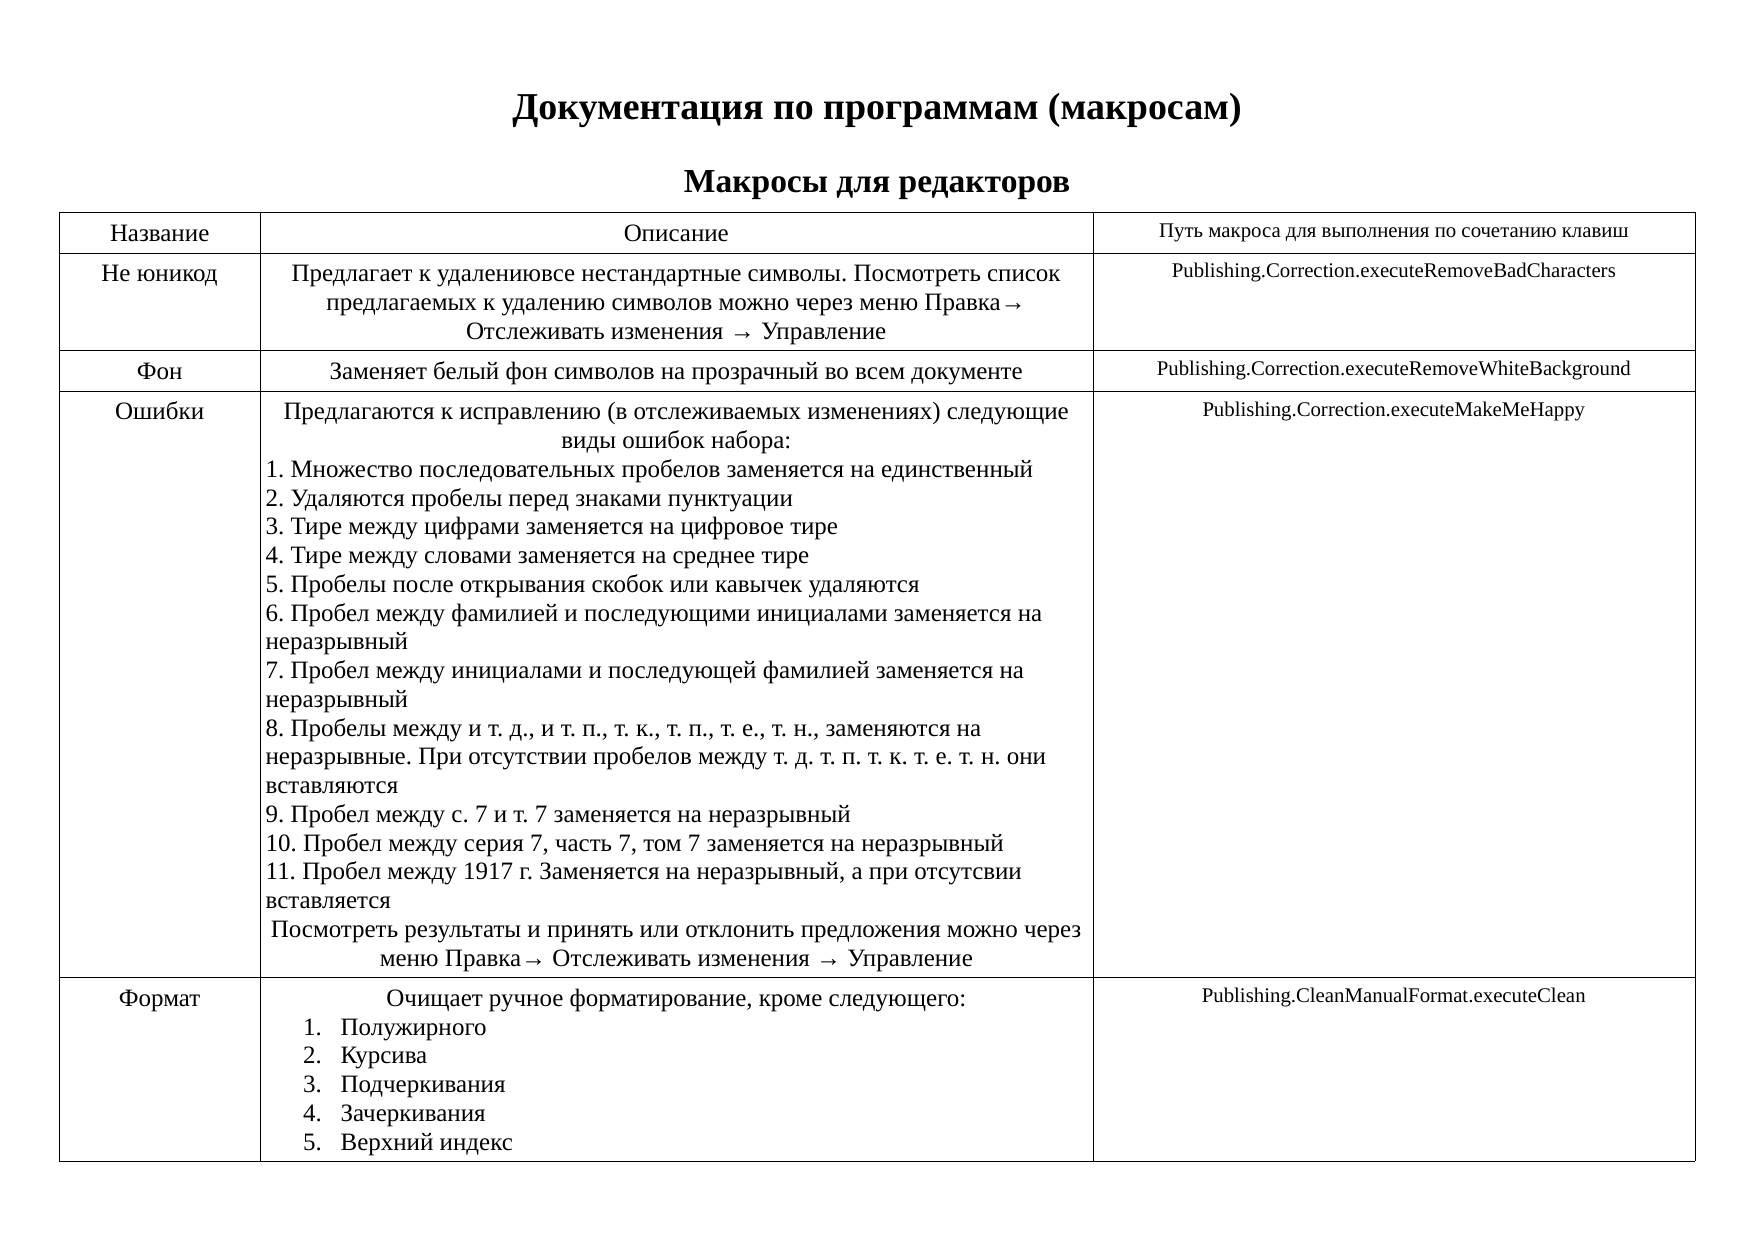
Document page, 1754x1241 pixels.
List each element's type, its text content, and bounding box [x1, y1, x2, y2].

table_cell Предлагаются к исправлению (в отслеживаемых изменениях) следующие виды ошибок набора: Множество последовательных пробелов заменяется на единственный Удаляются пробелы перед знаками пунктуации Тире между цифрами заменяется на цифровое тире Тире между словами заменяется на среднее тире Пробелы после открывания скобок или кавычек удаляются Пробел между фамилией и последующими инициалами заменяется на неразрывный Пробел между инициалами и последующей фамилией заменяется на неразрывный Пробелы между и т. д., и т. п., т. к., т. п., т. е., т. н., заменяются на неразрывные. При отсутствии пробелов между т. д. т. п. т. к. т. е. т. н. они вставляются Пробел между с. 7 и т. 7 заменяется на неразрывный Пробел между серия 7, часть 7, том 7 заменяется на неразрывный Пробел между 1917 г. Заменяется на неразрывный, а при отсутсвии вставляется Посмотреть результаты и принять или отклонить предложения можно через меню Правка→ Отслеживать изменения → Управление [261, 392, 1093, 977]
table_cell Предлагает к удалениювсе нестандартные символы. Посмотреть список предлагаемых к удалению символов можно через меню Правка→ Отслеживать изменения → Управление [261, 254, 1093, 350]
table_cell Очищает ручное форматирование, кроме следующего: Полужирного Курсива Подчеркивания Зачеркивания Верхний индекс Нижний индекс Растянутый текст (2пт) Все шрифты, примененные к тексту, кроме IPH Serif, сохраняются в одноименные стили симолов для дальнейшего удобства работы с ними. Пустые пользовательские стили после выполнения этого макроса удаляются (кроме стилей из шаблона статьи) Все сноски переводятся в стиль Сноска. [261, 978, 1093, 1161]
table_cell Заменяет белый фон символов на прозрачный во всем документе [261, 351, 1093, 391]
table_header Описание [261, 213, 1093, 252]
table_cell Publishing.Correction.executeMakeMeHappy [1094, 392, 1695, 977]
subtitle Документация по программам (макросам) [59, 84, 1695, 128]
table_cell Publishing.Correction.executeRemoveWhiteBackground [1094, 351, 1695, 391]
table_header Путь макроса для выполнения по сочетанию клавиш [1094, 213, 1695, 252]
table_cell Не юникод [60, 254, 260, 350]
table_cell Publishing.CleanManualFormat.executeClean [1094, 978, 1695, 1161]
table_cell Фон [60, 351, 260, 391]
table_cell Формат [60, 978, 260, 1161]
table_cell Publishing.Correction.executeRemoveBadCharacters [1094, 254, 1695, 350]
table_header Название [60, 213, 260, 252]
subtitle Макросы для редакторов [59, 161, 1695, 200]
table_cell Ошибки [60, 392, 260, 977]
